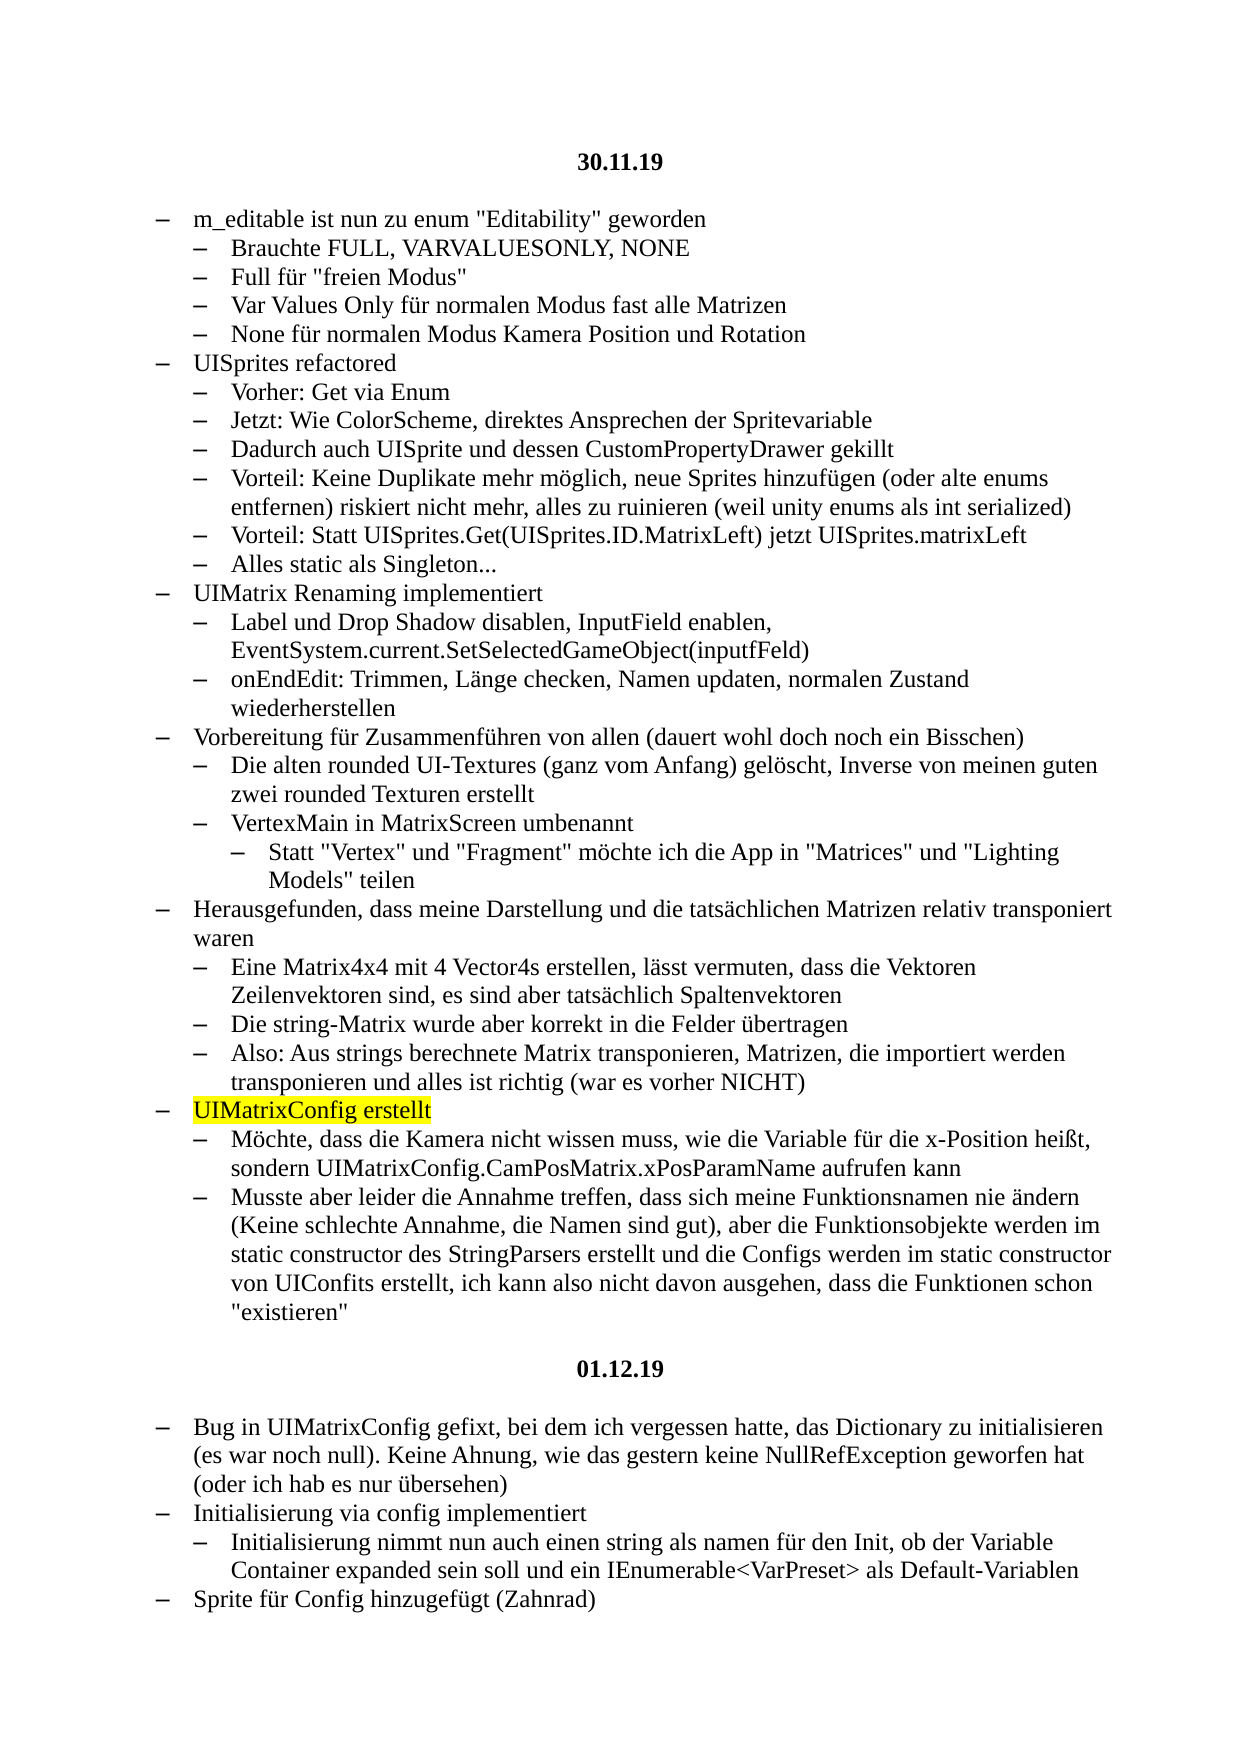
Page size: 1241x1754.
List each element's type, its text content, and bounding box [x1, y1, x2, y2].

list Var Values Only für normalen Modus fast alle Matrizen [193, 291, 1122, 319]
list Eine Matrix4x4 mit 4 Vector4s erstellen, lässt vermuten, dass die Vektoren Zeilenvektoren sind, es sind aber tatsächlich Spaltenvektoren [193, 952, 1122, 1009]
list m_editable ist nun zu enum "Editability" geworden [156, 204, 1122, 233]
list Möchte, dass die Kamera nicht wissen muss, wie die Variable für die x-Position heißt, sondern UIMatrixConfig.CamPosMatrix.xPosParamName aufrufen kann [193, 1124, 1122, 1182]
list Vorteil: Statt UISprites.Get(UISprites.ID.MatrixLeft) jetzt UISprites.matrixLeft [193, 521, 1122, 549]
list Statt "Vertex" und "Fragment" möchte ich die App in "Matrices" und "Lighting Models" teilen [231, 837, 1122, 894]
list UISprites refactored [156, 348, 1122, 377]
list Vorbereitung für Zusammenführen von allen (dauert wohl doch noch ein Bisschen) [156, 722, 1122, 751]
list UIMatrix Renaming implementiert [156, 578, 1122, 607]
list Vorteil: Keine Duplikate mehr möglich, neue Sprites hinzufügen (oder alte enums entfernen) riskiert nicht mehr, alles zu ruinieren (weil unity enums als int serialized) [193, 463, 1122, 521]
list Full für "freien Modus" [193, 262, 1122, 291]
list Alles static als Singleton... [193, 549, 1122, 578]
list onEndEdit: Trimmen, Länge checken, Namen updaten, normalen Zustand wiederherstellen [193, 664, 1122, 722]
list Die alten rounded UI-Textures (ganz vom Anfang) gelöscht, Inverse von meinen guten zwei rounded Texturen erstellt [193, 751, 1122, 808]
text 01.12.19 [118, 1354, 1122, 1383]
list Label und Drop Shadow disablen, InputField enablen, EventSystem.current.SetSelectedGameObject(inputfFeld) [193, 607, 1122, 664]
list Initialisierung via config implementiert [156, 1498, 1122, 1527]
list Bug in UIMatrixConfig gefixt, bei dem ich vergessen hatte, das Dictionary zu initialisieren (es war noch null). Keine Ahnung, wie das gestern keine NullRefException geworfen hat (oder ich hab es nur übersehen) [156, 1412, 1122, 1498]
list Herausgefunden, dass meine Darstellung und die tatsächlichen Matrizen relativ transponiert waren [156, 894, 1122, 952]
list Sprite für Config hinzugefügt (Zahnrad) [156, 1584, 1122, 1613]
list UIMatrixConfig erstellt [156, 1096, 1122, 1124]
list Die string-Matrix wurde aber korrekt in die Felder übertragen [193, 1009, 1122, 1038]
list Brauchte FULL, VARVALUESONLY, NONE [193, 233, 1122, 262]
list Jetzt: Wie ColorScheme, direktes Ansprechen der Spritevariable [193, 406, 1122, 434]
list Dadurch auch UISprite und dessen CustomPropertyDrawer gekillt [193, 434, 1122, 463]
list Vorher: Get via Enum [193, 377, 1122, 406]
list Initialisierung nimmt nun auch einen string als namen für den Init, ob der Variable Container expanded sein soll und ein IEnumerable<VarPreset> als Default-Variablen [193, 1527, 1122, 1584]
text 30.11.19 [118, 147, 1122, 176]
list VertexMain in MatrixScreen umbenannt [193, 808, 1122, 837]
list Musste aber leider die Annahme treffen, dass sich meine Funktionsnamen nie ändern (Keine schlechte Annahme, die Namen sind gut), aber die Funktionsobjekte werden im static constructor des StringParsers erstellt und die Configs werden im static constructor von UIConfits erstellt, ich kann also nicht davon ausgehen, dass die Funktionen schon "existieren" [193, 1182, 1122, 1326]
list None für normalen Modus Kamera Position und Rotation [193, 319, 1122, 348]
list Also: Aus strings berechnete Matrix transponieren, Matrizen, die importiert werden transponieren und alles ist richtig (war es vorher NICHT) [193, 1038, 1122, 1096]
